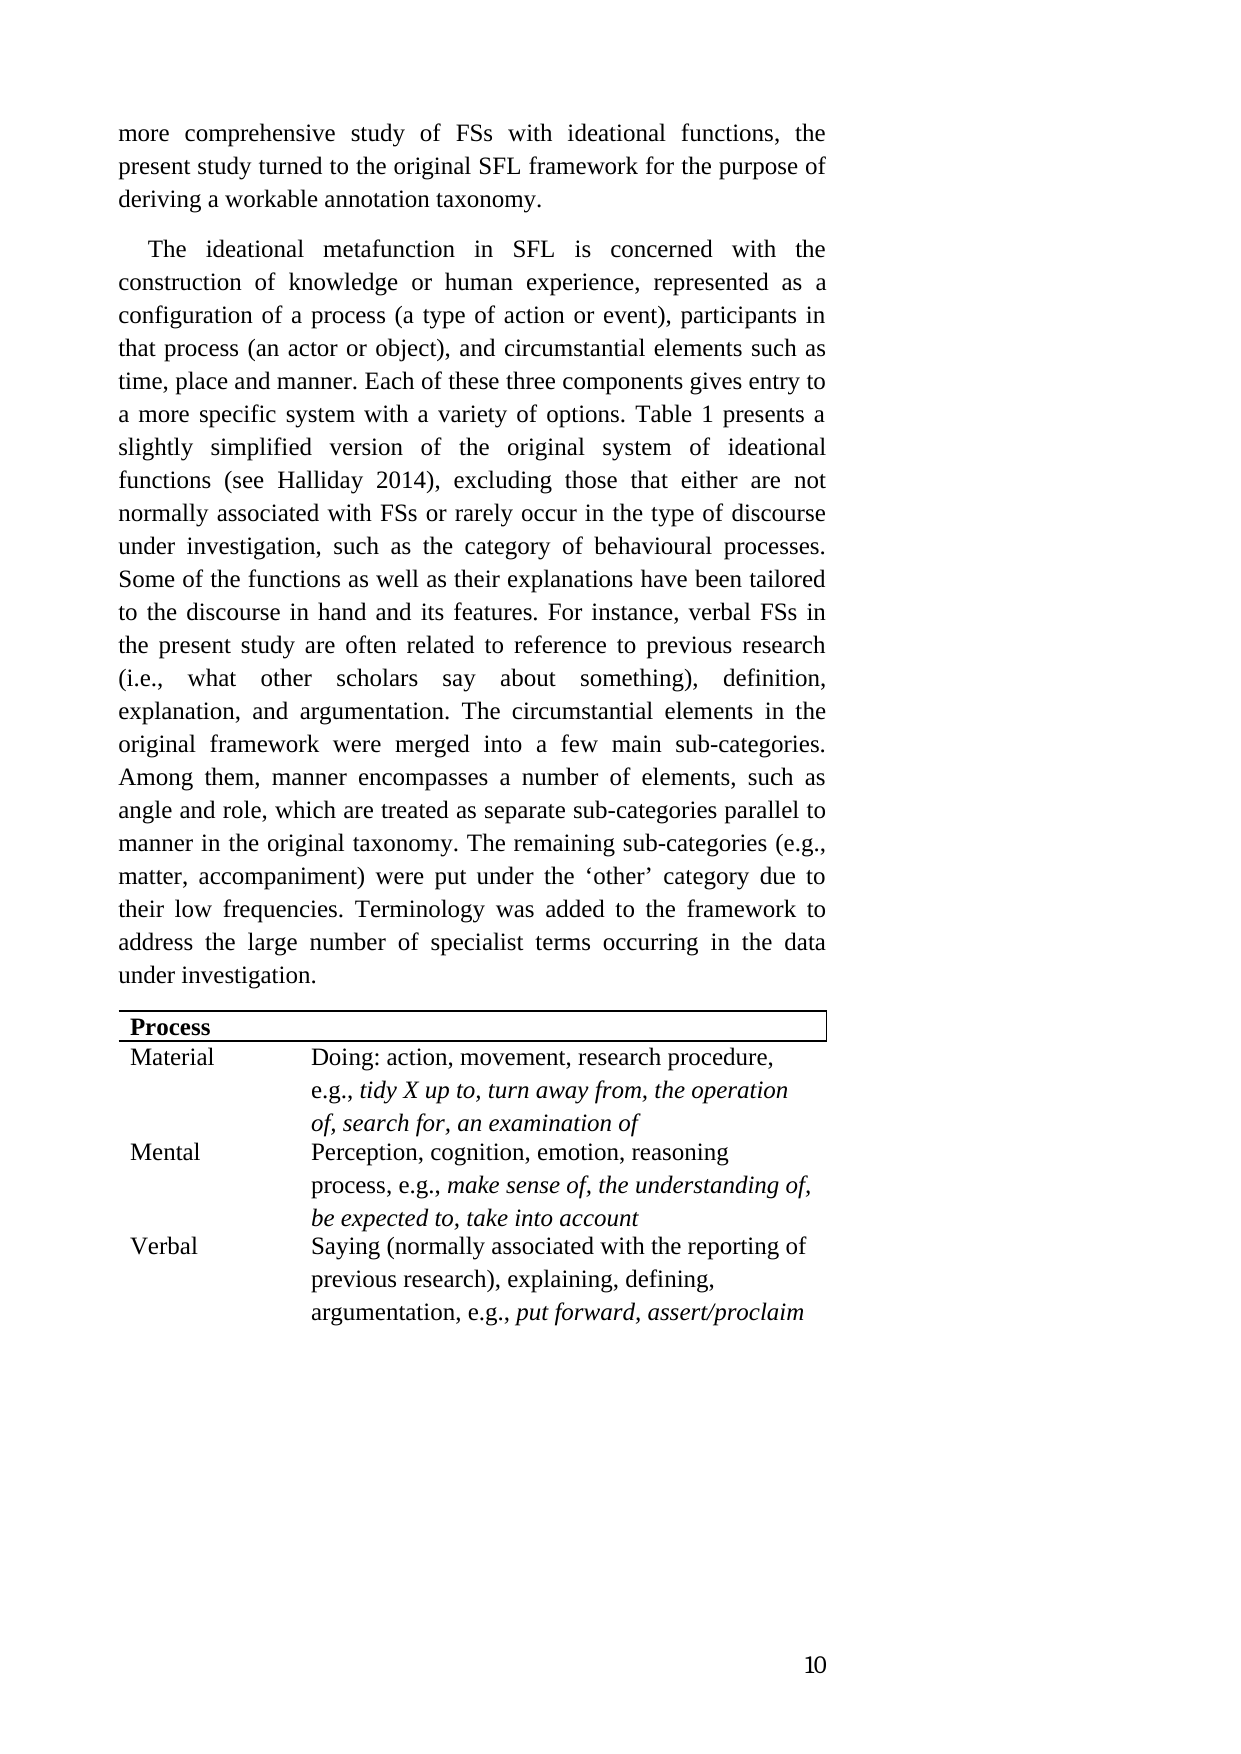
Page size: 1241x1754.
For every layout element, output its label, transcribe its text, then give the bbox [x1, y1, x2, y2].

table_cell Saying (normally associated with the reporting of previous research), explaining, defining, argumentation, e.g., put forward, assert/proclaim [300, 1231, 826, 1326]
table_cell Verbal [119, 1231, 299, 1326]
table_header Process [119, 1012, 826, 1040]
text The ideational metafunction in SFL is concerned with the construction of knowledge or human experience, represented as a configuration of a process (a type of action or event), participants in that process (an actor or object), and circumstantial elements such as time, place and manner. Each of these three components gives entry to a more specific system with a variety of options. Table 1 presents a slightly simplified version of the original system of ideational functions (see Halliday 2014), excluding those that either are not normally associated with FSs or rarely occur in the type of discourse under investigation, such as the category of behavioural processes. Some of the functions as well as their explanations have been tailored to the discourse in hand and its features. For instance, verbal FSs in the present study are often related to reference to previous research (i.e., what other scholars say about something), definition, explanation, and argumentation. The circumstantial elements in the original framework were merged into a few main sub-categories. Among them, manner encompasses a number of elements, such as angle and role, which are treated as separate sub-categories parallel to manner in the original taxonomy. The remaining sub-categories (e.g., matter, accompaniment) were put under the ‘other’ category due to their low frequencies. Terminology was added to the framework to address the large number of specialist terms occurring in the data under investigation. [118, 234, 827, 989]
table_cell Doing: action, movement, research procedure, e.g., tidy X up to, turn away from, the operation of, search for, an examination of [300, 1042, 826, 1137]
table_cell Perception, cognition, emotion, reasoning process, e.g., make sense of, the understanding of, be expected to, take into account [300, 1137, 826, 1231]
text more comprehensive study of FSs with ideational functions, the present study turned to the original SFL framework for the purpose of deriving a workable annotation taxonomy. [118, 118, 827, 213]
table_cell Mental [119, 1137, 299, 1231]
table_cell Material [119, 1042, 299, 1137]
